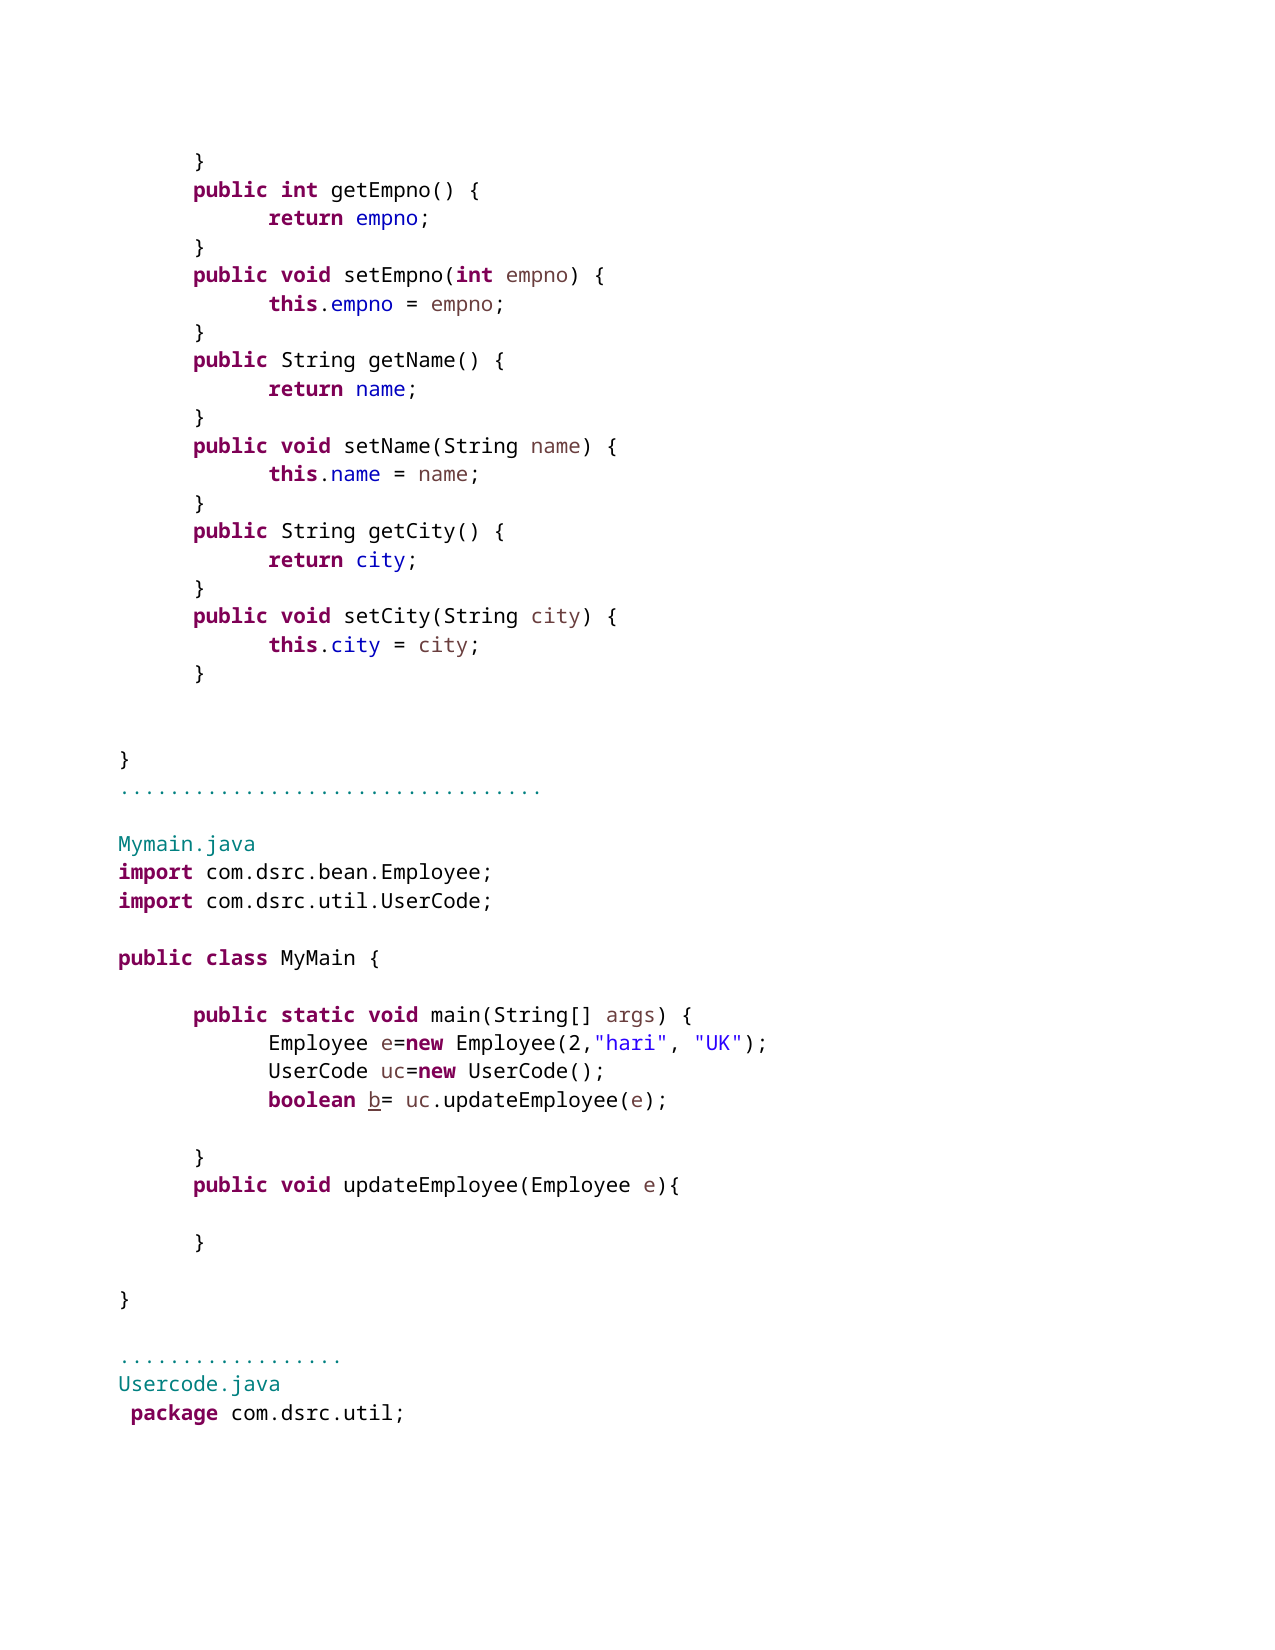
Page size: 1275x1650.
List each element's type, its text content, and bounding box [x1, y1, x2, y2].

text public String getCity() { [118, 516, 1157, 545]
text } [118, 744, 1157, 772]
text } [118, 147, 1157, 175]
text public class MyMain { [118, 943, 1157, 971]
text import com.dsrc.bean.Employee; [118, 857, 1157, 886]
text public void setEmpno(int empno) { [118, 260, 1157, 289]
text package com.dsrc.util; [118, 1398, 1157, 1426]
text return name; [118, 374, 1157, 402]
text this.name = name; [118, 459, 1157, 488]
text } [118, 488, 1157, 516]
text public void updateEmployee(Employee e){ [118, 1170, 1157, 1199]
text } [118, 658, 1157, 687]
text return empno; [118, 203, 1157, 232]
text public int getEmpno() { [118, 175, 1157, 203]
text public String getName() { [118, 346, 1157, 374]
text boolean b= uc.updateEmployee(e); [118, 1085, 1157, 1113]
text } [118, 573, 1157, 602]
text Mymain.java [118, 829, 1157, 857]
text } [118, 1142, 1157, 1170]
text public static void main(String[] args) { [118, 1000, 1157, 1028]
text UserCode uc=new UserCode(); [118, 1057, 1157, 1085]
text Usercode.java [118, 1369, 1157, 1398]
text Employee e=new Employee(2,"hari", "UK"); [118, 1028, 1157, 1057]
text return city; [118, 545, 1157, 573]
text } [118, 232, 1157, 260]
text .................. [118, 1341, 1157, 1369]
text public void setName(String name) { [118, 431, 1157, 459]
text .................................. [118, 772, 1157, 801]
text import com.dsrc.util.UserCode; [118, 886, 1157, 914]
text } [118, 1284, 1157, 1312]
text } [118, 402, 1157, 431]
text public void setCity(String city) { [118, 602, 1157, 630]
text this.city = city; [118, 630, 1157, 658]
text this.empno = empno; [118, 289, 1157, 317]
text } [118, 1227, 1157, 1256]
text } [118, 317, 1157, 346]
